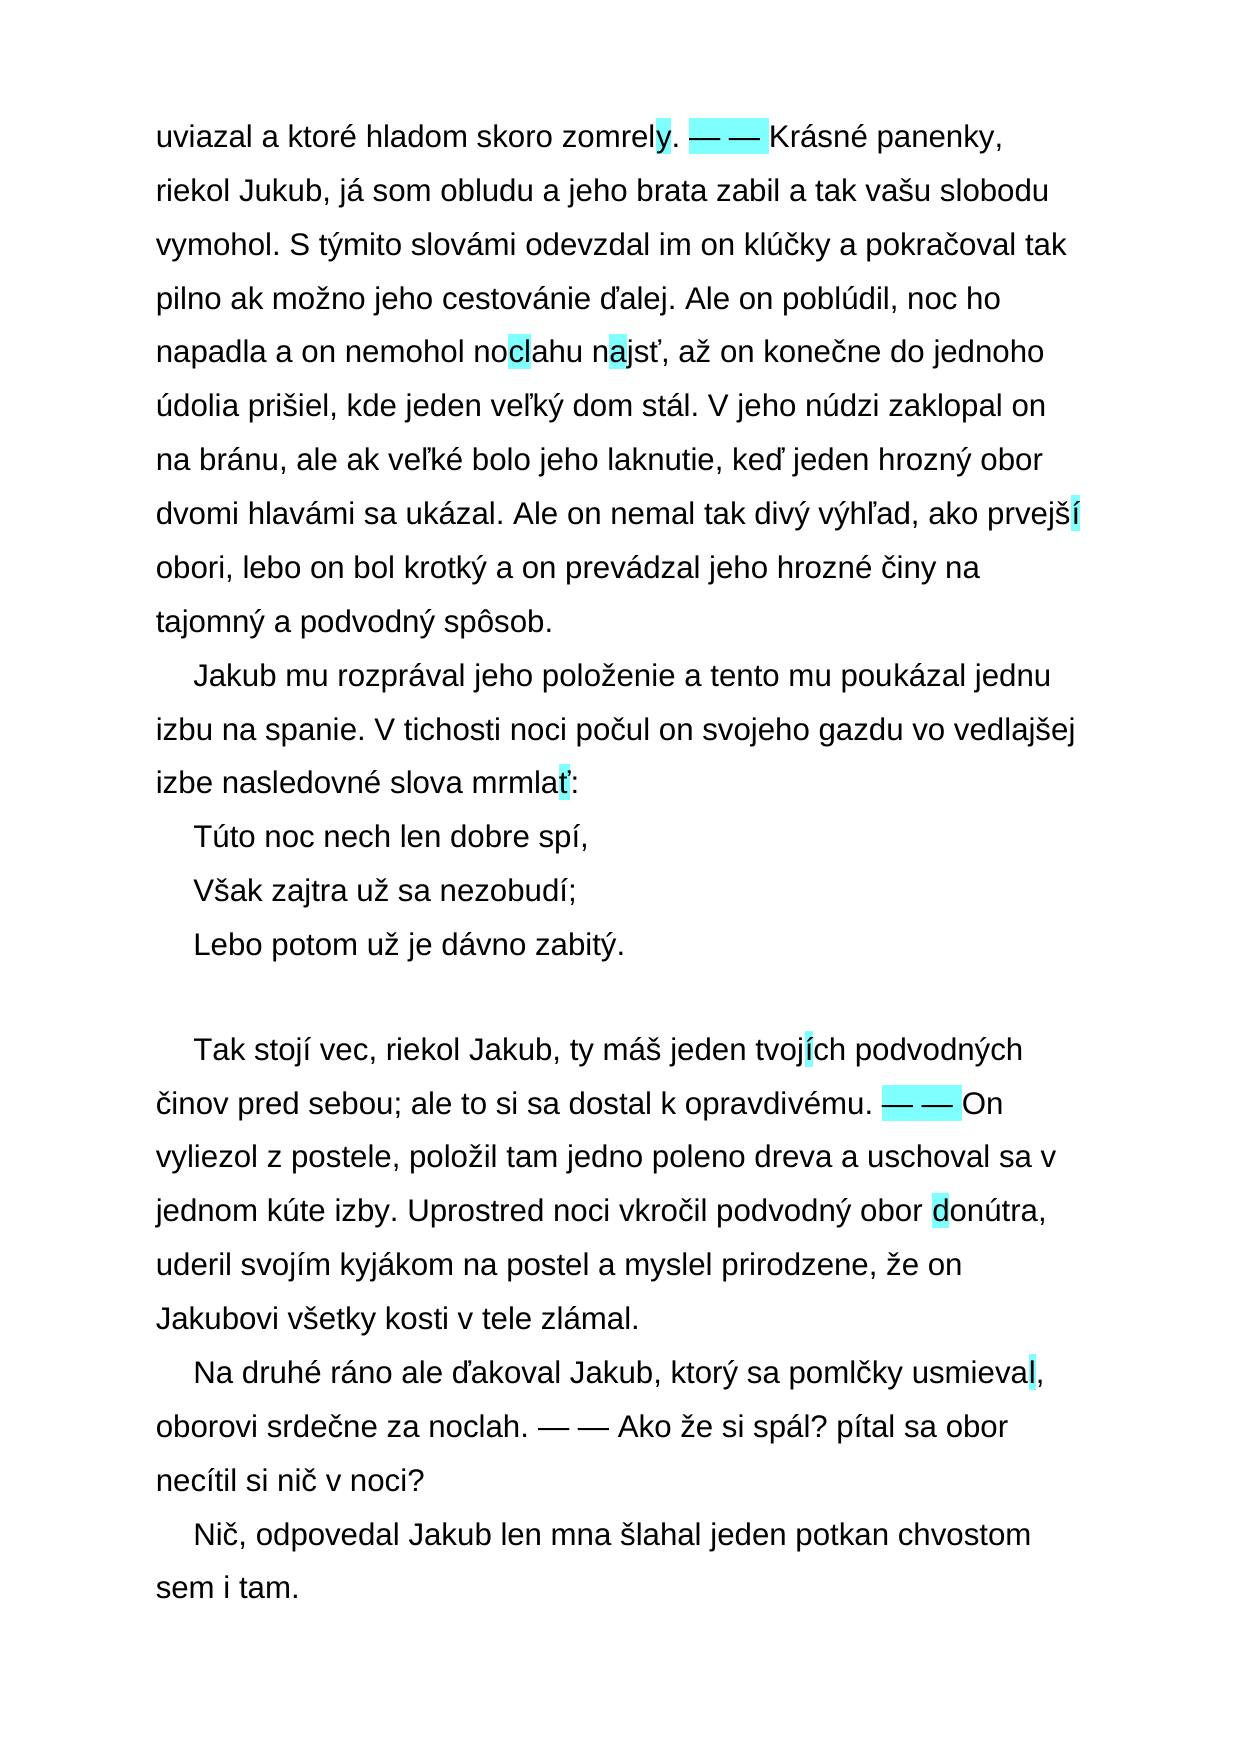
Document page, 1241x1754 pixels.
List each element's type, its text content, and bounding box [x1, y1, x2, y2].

text Jakub mu rozprával jeho položenie a tento mu pou­kázal jednu izbu na spanie. V tichosti noci počul on svojeho gazdu vo vedlajšej izbe nasledovné slova mrmlať: [156, 657, 1084, 800]
text Však zajtra už sa nezobudí; [156, 872, 1084, 908]
text Lebo potom už je dávno zabitý. [156, 926, 1084, 962]
text Túto noc nech len dobre spí, [156, 818, 1084, 854]
text uviazal a ktoré hladom skoro zomrely. — — Krásné panenky, riekol Jukub, já som obludu a jeho brata zabil a tak vašu slobodu vymohol. S týmito slovámi odevzdal im on klúčky a pokračoval tak pilno ak možno jeho cestovánie ďalej. Ale on poblúdil, noc ho napadla a on nemohol noclahu najsť, až on konečne do jednoho údolia prišiel, kde jeden veľký dom stál. V jeho núdzi zaklopal on na bránu, ale ak veľké bolo jeho laknutie, keď jeden hrozný obor dvomi hlavámi sa ukázal. Ale on nemal tak divý výhľad, ako prvejší obori, lebo on bol krotký a on prevádzal jeho hrozné činy na tajomný a podvodný spôsob. [156, 118, 1084, 639]
text Na druhé ráno ale ďakoval Jakub, ktorý sa pomlčky usmieval, oborovi srdečne za noclah. — — Ako že si spál? pítal sa obor necítil si nič v noci? [156, 1354, 1084, 1498]
text Nič, odpovedal Jakub len mna šlahal jeden potkan chvostom sem i tam. [156, 1516, 1084, 1605]
text Tak stojí vec, riekol Jakub, ty máš jeden tvojích podvodných činov pred sebou; ale to si sa dostal k opravdi­vému. — — On vyliezol z postele, položil tam jedno poleno dreva a uschoval sa v jednom kúte izby. Uprostred noci vkročil podvodný obor donútra, uderil svojím kyjákom na postel a myslel prirodzene, že on Jakubovi všetky kosti v tele zlámal. [156, 1031, 1084, 1336]
